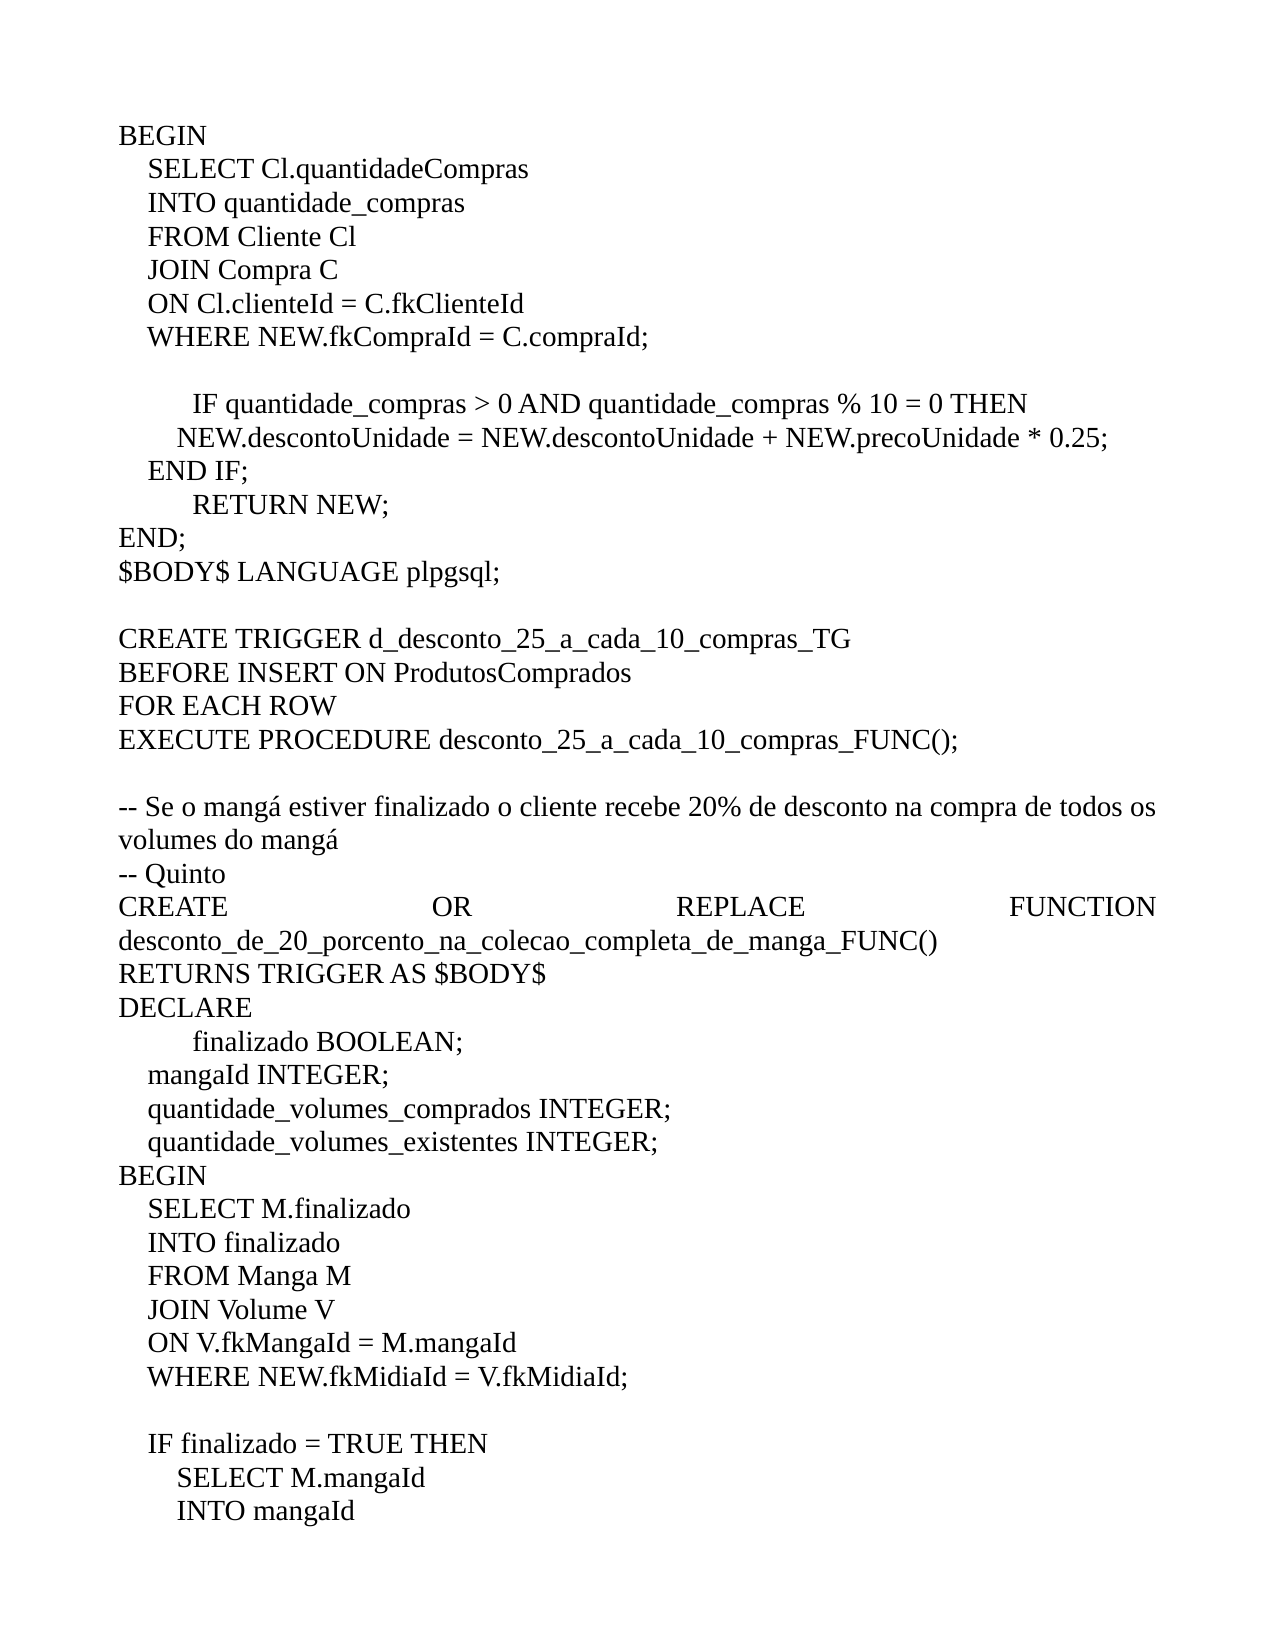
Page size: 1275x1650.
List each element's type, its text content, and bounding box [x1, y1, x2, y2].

text quantidade_volumes_existentes INTEGER; [118, 1124, 1157, 1158]
text INTO mangaId [118, 1493, 1157, 1527]
text EXECUTE PROCEDURE desconto_25_a_cada_10_compras_FUNC(); [118, 722, 1157, 755]
text JOIN Compra C [118, 252, 1157, 286]
text BEGIN [118, 118, 1157, 152]
text -- Quinto [118, 856, 1157, 889]
text ON Cl.clienteId = C.fkClienteId [118, 286, 1157, 319]
text finalizado BOOLEAN; [118, 1024, 1157, 1057]
text END; [118, 521, 1157, 554]
text JOIN Volume V [118, 1292, 1157, 1326]
text ON V.fkMangaId = M.mangaId [118, 1326, 1157, 1359]
text SELECT M.mangaId [118, 1460, 1157, 1493]
text CREATE OR REPLACE FUNCTION desconto_de_20_porcento_na_colecao_completa_de_manga_FUNC() [118, 889, 1157, 957]
text SELECT M.finalizado [118, 1191, 1157, 1225]
text CREATE TRIGGER d_desconto_25_a_cada_10_compras_TG [118, 621, 1157, 655]
text FROM Cliente Cl [118, 219, 1157, 252]
text FROM Manga M [118, 1258, 1157, 1292]
text WHERE NEW.fkMidiaId = V.fkMidiaId; [118, 1359, 1157, 1393]
text RETURNS TRIGGER AS $BODY$ [118, 957, 1157, 990]
text DECLARE [118, 990, 1157, 1024]
text INTO quantidade_compras [118, 185, 1157, 219]
text -- Se o mangá estiver finalizado o cliente recebe 20% de desconto na compra de todos os volumes do mangá [118, 789, 1157, 856]
text INTO finalizado [118, 1225, 1157, 1258]
text RETURN NEW; [118, 487, 1157, 521]
text SELECT Cl.quantidadeCompras [118, 152, 1157, 185]
text quantidade_volumes_comprados INTEGER; [118, 1091, 1157, 1124]
text WHERE NEW.fkCompraId = C.compraId; [118, 319, 1157, 353]
text NEW.descontoUnidade = NEW.descontoUnidade + NEW.precoUnidade * 0.25; [118, 420, 1157, 453]
text BEGIN [118, 1158, 1157, 1191]
text IF quantidade_compras > 0 AND quantidade_compras % 10 = 0 THEN [118, 386, 1157, 420]
text IF finalizado = TRUE THEN [118, 1426, 1157, 1460]
text FOR EACH ROW [118, 688, 1157, 722]
text BEFORE INSERT ON ProdutosComprados [118, 655, 1157, 688]
text END IF; [118, 453, 1157, 487]
text $BODY$ LANGUAGE plpgsql; [118, 554, 1157, 588]
text mangaId INTEGER; [118, 1057, 1157, 1091]
